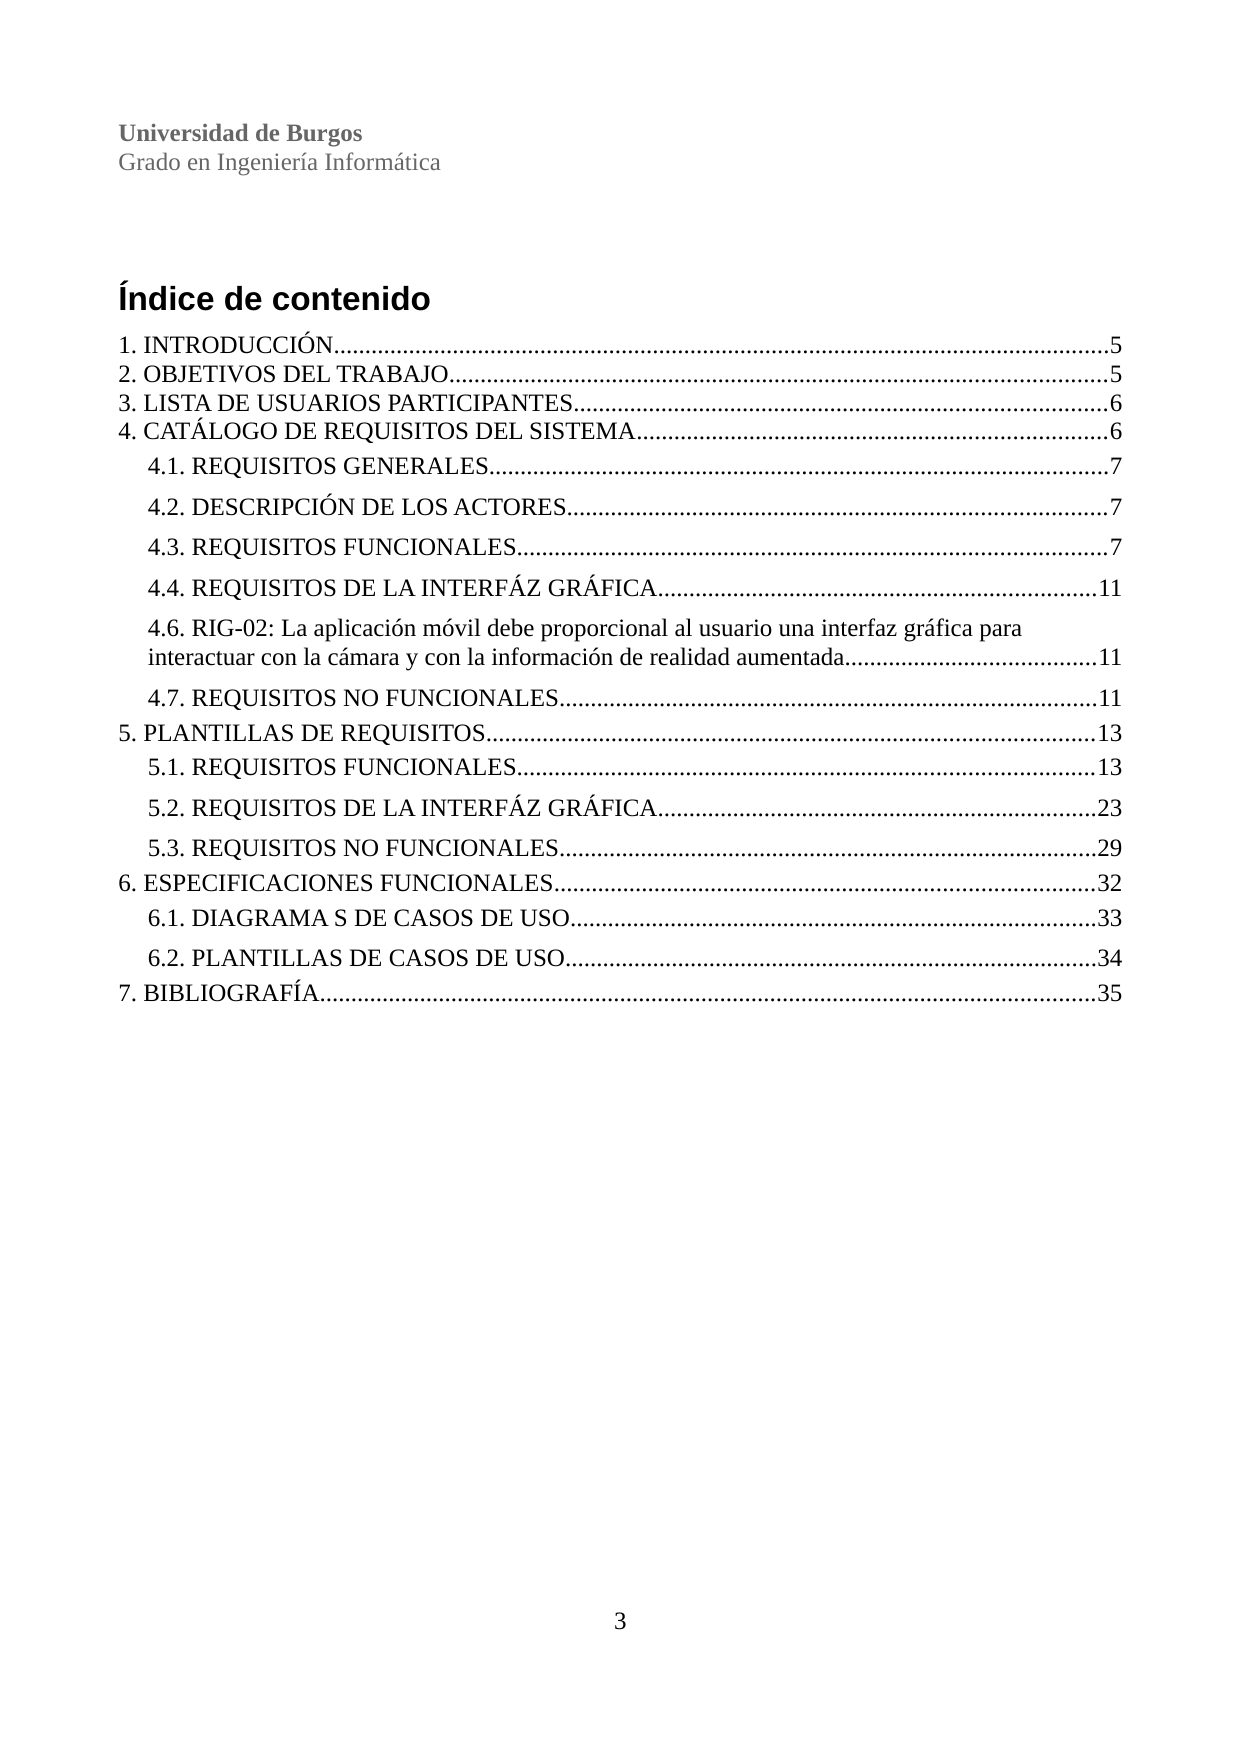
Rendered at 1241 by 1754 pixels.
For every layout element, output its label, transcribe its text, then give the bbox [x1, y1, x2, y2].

text 4.1. REQUISITOS GENERALES 7 [148, 451, 1122, 480]
text 1. INTRODUCCIÓN 5 [118, 330, 1122, 359]
text 3. LISTA DE USUARIOS PARTICIPANTES 6 [118, 388, 1122, 416]
text 5.3. REQUISITOS NO FUNCIONALES 29 [148, 833, 1122, 862]
text 6. ESPECIFICACIONES FUNCIONALES 32 [118, 868, 1122, 897]
text 5.2. REQUISITOS DE LA INTERFÁZ GRÁFICA 23 [148, 793, 1122, 822]
text 5. PLANTILLAS DE REQUISITOS 13 [118, 718, 1122, 746]
text 7. BIBLIOGRAFÍA 35 [118, 978, 1122, 1007]
subtitle Índice de contenido [118, 279, 1122, 318]
text 4.4. REQUISITOS DE LA INTERFÁZ GRÁFICA 11 [148, 573, 1122, 602]
text 6.1. DIAGRAMA S DE CASOS DE USO 33 [148, 903, 1122, 932]
text 4. CATÁLOGO DE REQUISITOS DEL SISTEMA 6 [118, 416, 1122, 445]
text 2. OBJETIVOS DEL TRABAJO 5 [118, 359, 1122, 388]
text 4.3. REQUISITOS FUNCIONALES 7 [148, 532, 1122, 561]
text 4.7. REQUISITOS NO FUNCIONALES 11 [148, 683, 1122, 712]
text 4.2. DESCRIPCIÓN DE LOS ACTORES 7 [148, 492, 1122, 520]
text 4.6. RIG-02: La aplicación móvil debe proporcional al usuario una interfaz gráfica para interactuar con la cámara y con la información de realidad aumentada. 11 [148, 613, 1122, 671]
text 5.1. REQUISITOS FUNCIONALES 13 [148, 752, 1122, 781]
text 6.2. PLANTILLAS DE CASOS DE USO 34 [148, 943, 1122, 972]
